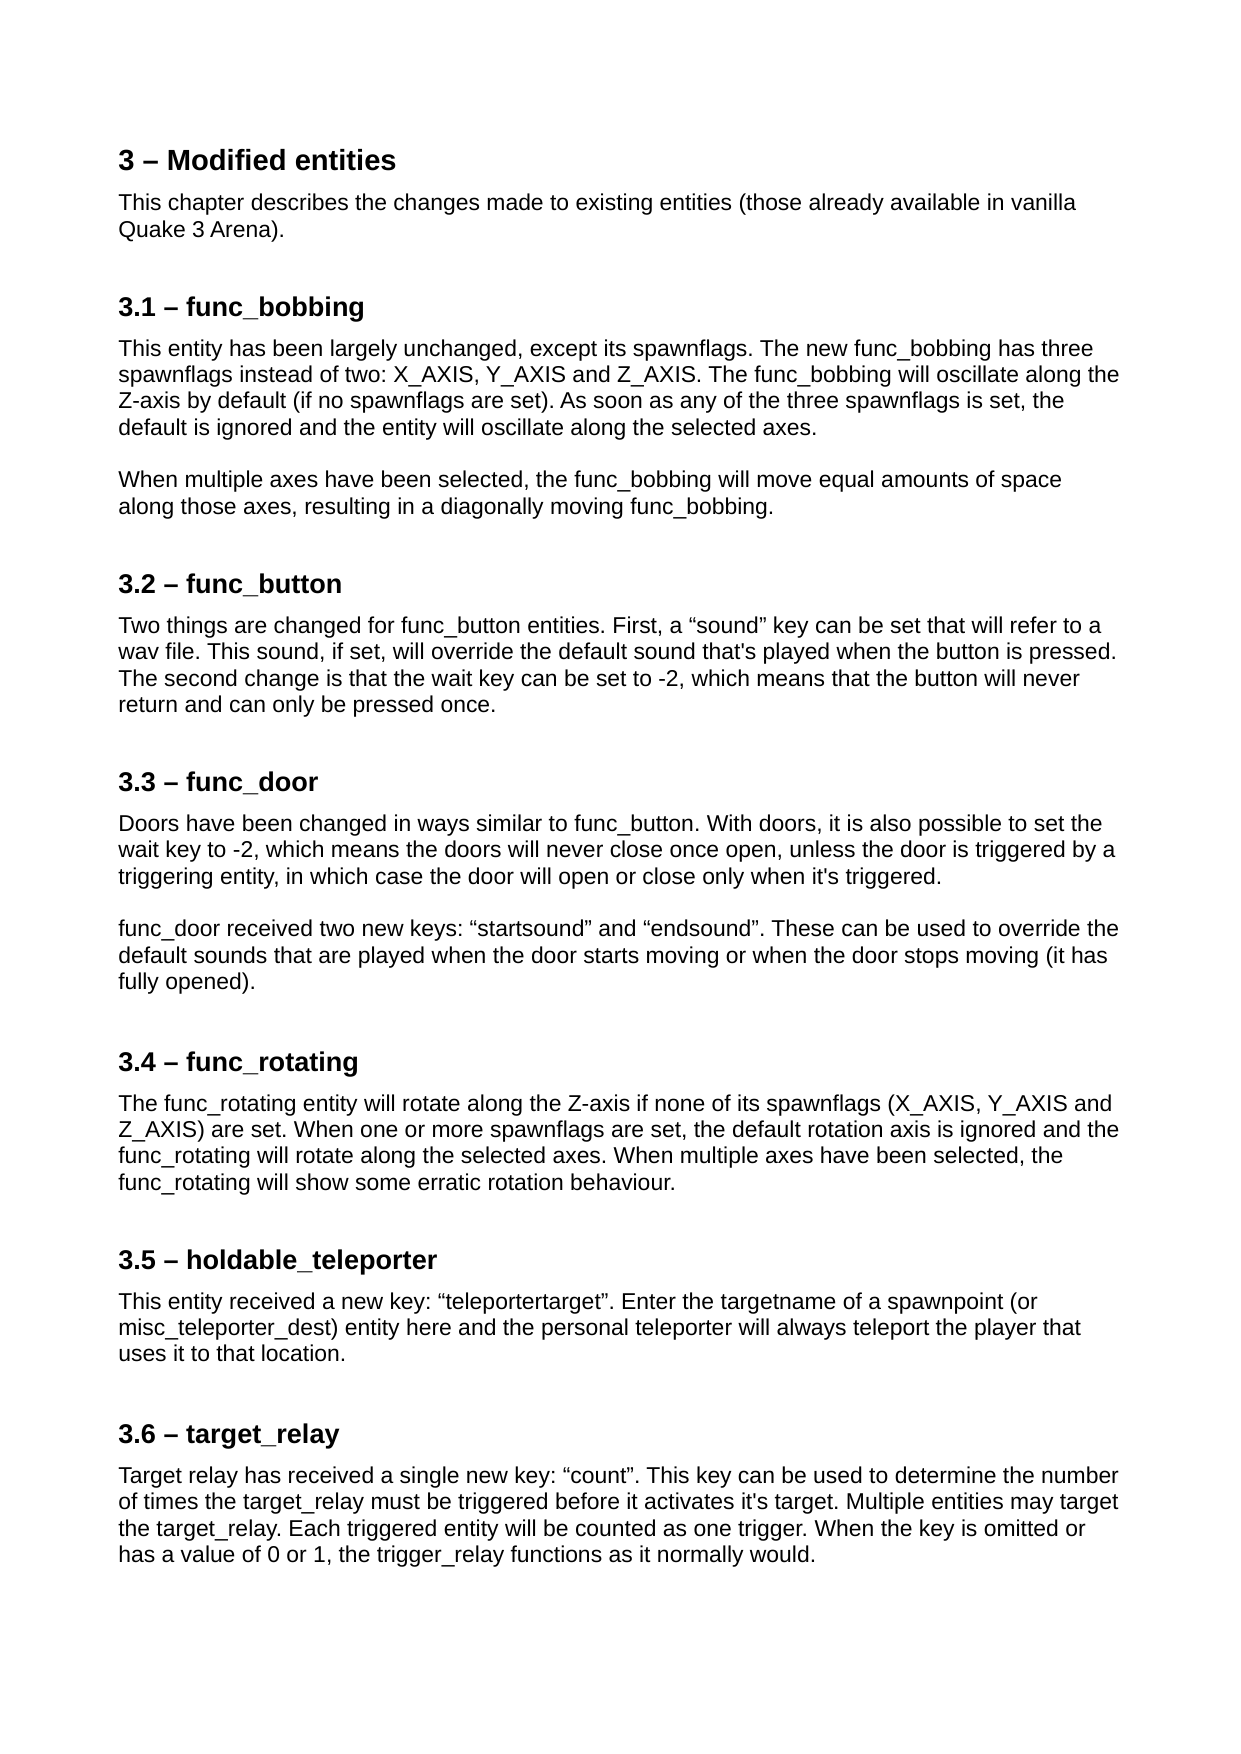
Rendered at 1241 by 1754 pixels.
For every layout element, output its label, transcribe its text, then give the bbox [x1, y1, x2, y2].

text When multiple axes have been selected, the func_bobbing will move equal amounts of space along those axes, resulting in a diagonally moving func_bobbing. [118, 466, 1122, 519]
subtitle 3.3 – func_door [118, 766, 1122, 797]
text Doors have been changed in ways similar to func_button. With doors, it is also possible to set the wait key to -2, which means the doors will never close once open, unless the door is triggered by a triggering entity, in which case the door will open or close only when it's triggered. [118, 810, 1122, 889]
subtitle 3.2 – func_button [118, 568, 1122, 599]
text This entity received a new key: “teleportertarget”. Enter the targetname of a spawnpoint (or misc_teleporter_dest) entity here and the personal teleporter will always teleport the player that uses it to that location. [118, 1288, 1122, 1367]
text This chapter describes the changes made to existing entities (those already available in vanilla Quake 3 Arena). [118, 189, 1122, 242]
text Two things are changed for func_button entities. First, a “sound” key can be set that will refer to a wav file. This sound, if set, will override the default sound that's played when the button is pressed. [118, 612, 1122, 664]
subtitle 3.5 – holdable_teleporter [118, 1244, 1122, 1275]
subtitle 3 – Modified entities [118, 143, 1122, 177]
text func_door received two new keys: “startsound” and “endsound”. These can be used to override the default sounds that are played when the door starts moving or when the door stops moving (it has fully opened). [118, 915, 1122, 994]
text The second change is that the wait key can be set to -2, which means that the button will never return and can only be pressed once. [118, 664, 1122, 717]
subtitle 3.6 – target_relay [118, 1418, 1122, 1449]
text The func_rotating entity will rotate along the Z-axis if none of its spawnflags (X_AXIS, Y_AXIS and Z_AXIS) are set. When one or more spawnflags are set, the default rotation axis is ignored and the func_rotating will rotate along the selected axes. When multiple axes have been selected, the func_rotating will show some erratic rotation behaviour. [118, 1089, 1122, 1195]
subtitle 3.4 – func_rotating [118, 1046, 1122, 1077]
subtitle 3.1 – func_bobbing [118, 291, 1122, 322]
text Target relay has received a single new key: “count”. This key can be used to determine the number of times the target_relay must be triggered before it activates it's target. Multiple entities may target the target_relay. Each triggered entity will be counted as one trigger. When the key is omitted or has a value of 0 or 1, the trigger_relay functions as it normally would. [118, 1462, 1122, 1567]
text This entity has been largely unchanged, except its spawnflags. The new func_bobbing has three spawnflags instead of two: X_AXIS, Y_AXIS and Z_AXIS. The func_bobbing will oscillate along the Z-axis by default (if no spawnflags are set). As soon as any of the three spawnflags is set, the default is ignored and the entity will oscillate along the selected axes. [118, 334, 1122, 440]
